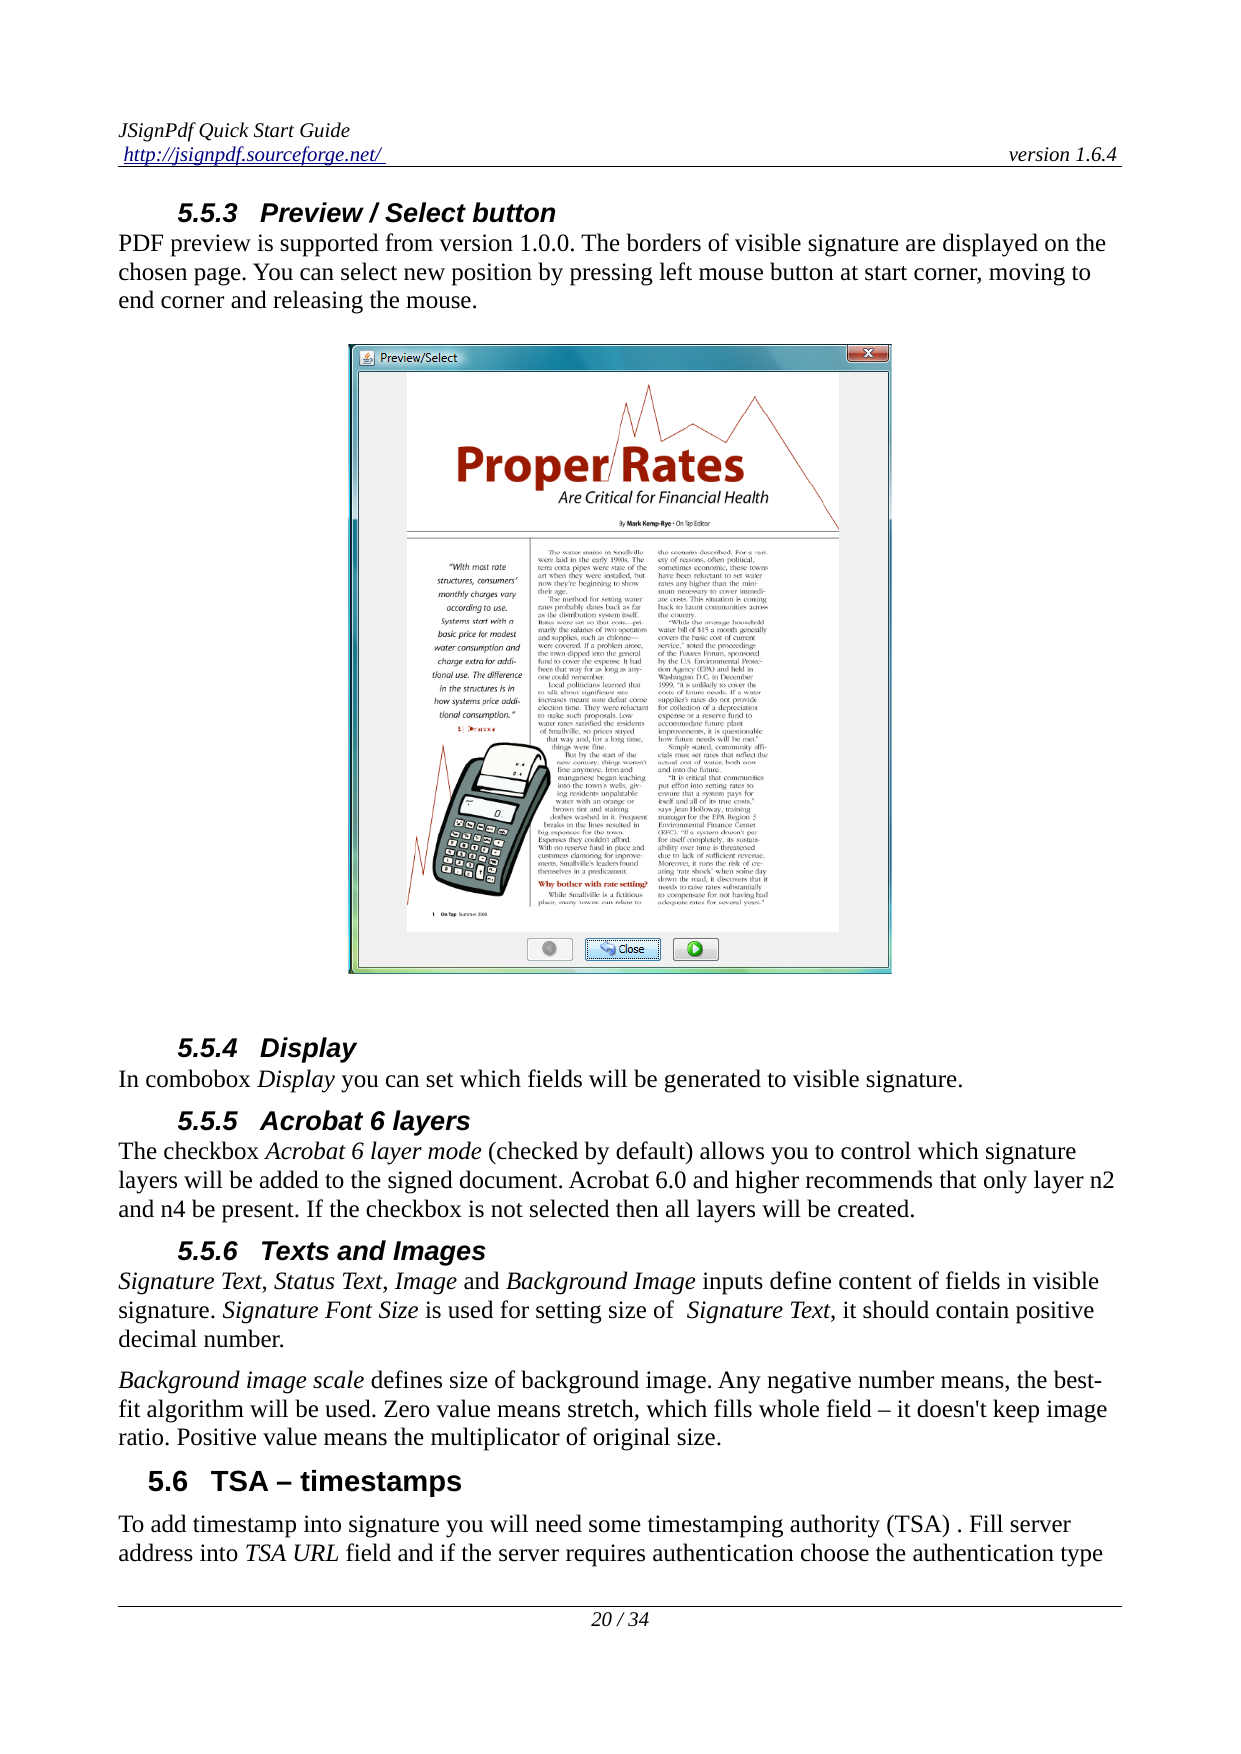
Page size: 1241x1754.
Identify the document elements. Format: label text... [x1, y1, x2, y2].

picture [348, 344, 892, 974]
subtitle Acrobat 6 layers [177, 1105, 1122, 1136]
subtitle Display [177, 1032, 1122, 1064]
text In combobox Display you can set which fields will be generated to visible signature. [118, 1064, 1122, 1092]
text PDF preview is supported from version 1.0.0. The borders of visible signature are displayed on the chosen page. You can select new position by pressing left mouse button at start corner, moving to end corner and releasing the mouse. [118, 228, 1122, 314]
subtitle TSA – timestamps [148, 1464, 1116, 1497]
subtitle Preview / Select button [177, 197, 1122, 228]
text To add timestamp into signature you will need some timestamping authority (TSA) . Fill server address into TSA URL field and if the server requires authentication choose the authentication type [118, 1509, 1122, 1566]
text Background image scale defines size of background image. Any negative number means, the best-fit algorithm will be used. Zero value means stretch, which fills whole field – it doesn't keep image ratio. Positive value means the multiplicator of original size. [118, 1365, 1122, 1451]
text Signature Text, Status Text, Image and Background Image inputs define content of fields in visible signature. Signature Font Size is used for setting size of Signature Text, it should contain positive decimal number. [118, 1266, 1122, 1352]
subtitle Texts and Images [177, 1235, 1122, 1266]
text The checkbox Acrobat 6 layer mode (checked by default) allows you to control which signature layers will be added to the signed document. Acrobat 6.0 and higher recommends that only layer n2 and n4 be present. If the checkbox is not selected then all layers will be created. [118, 1136, 1122, 1222]
